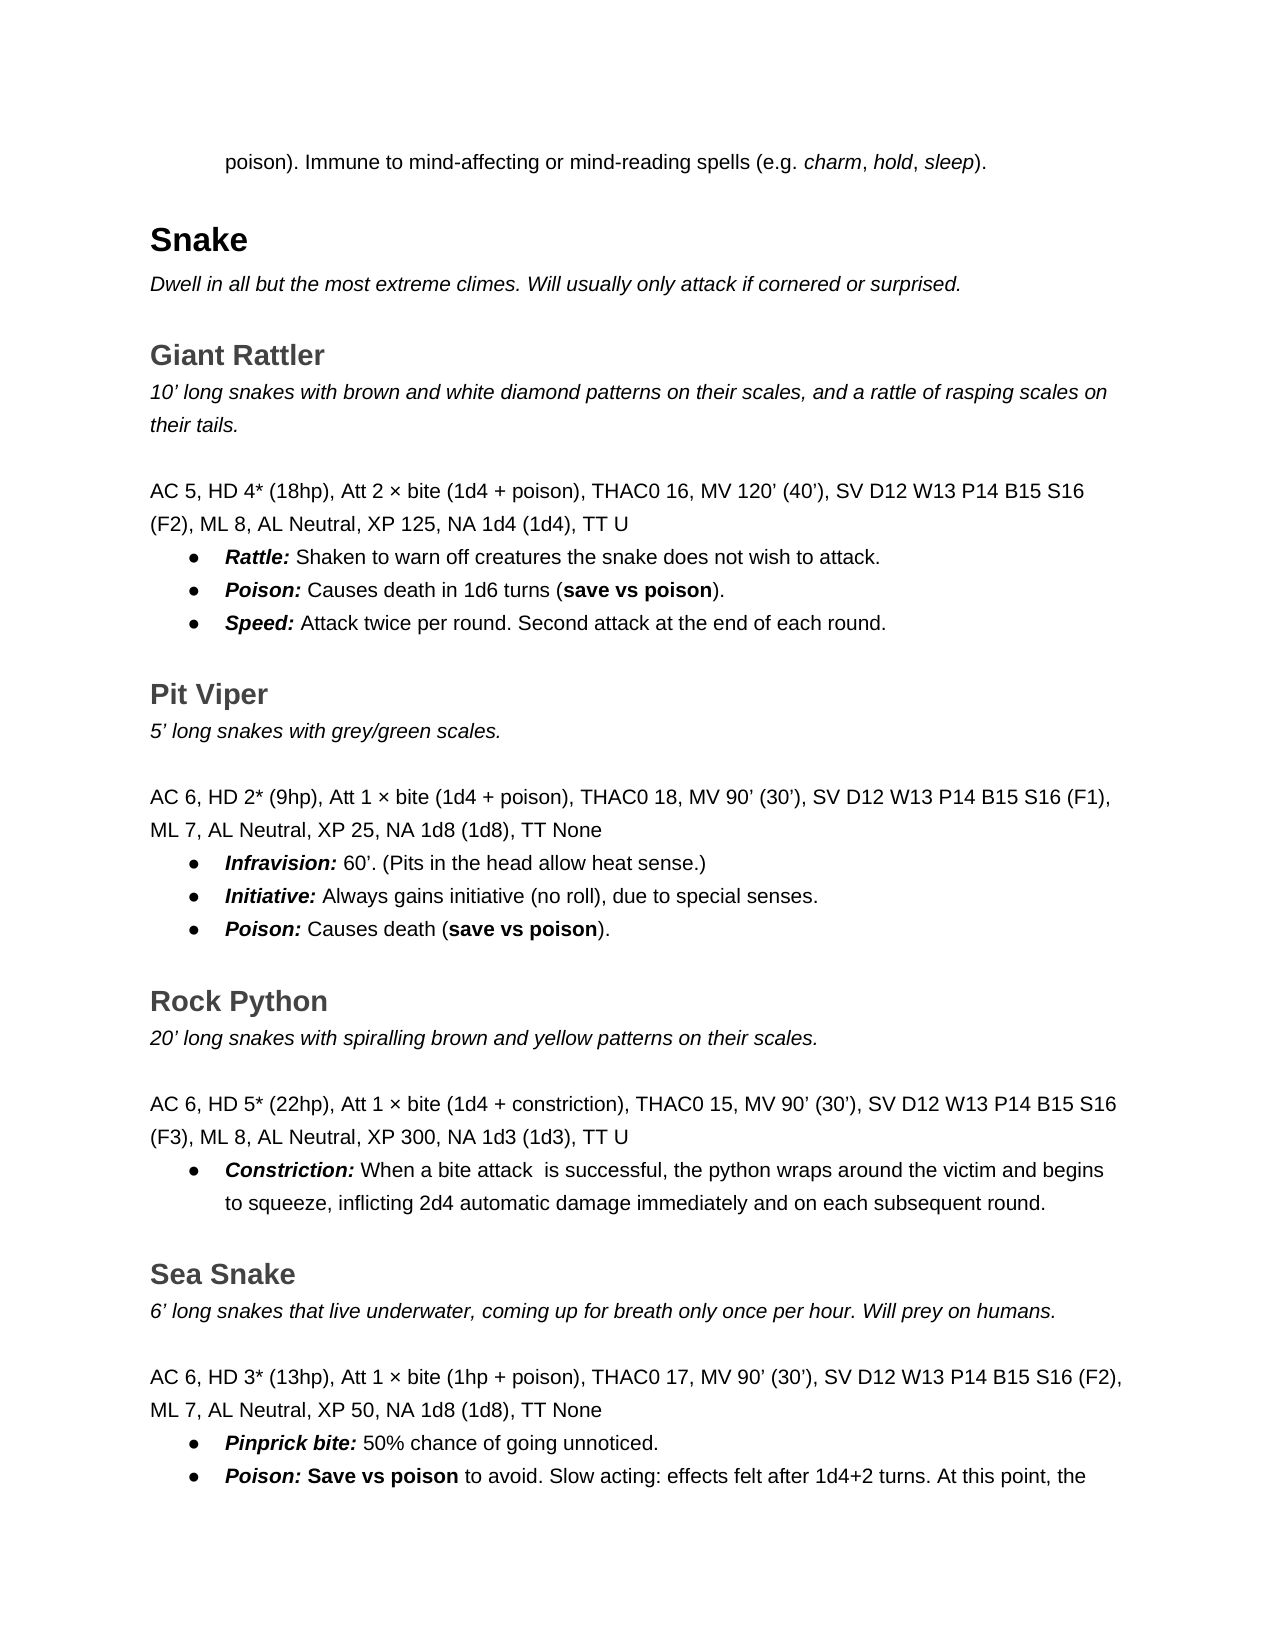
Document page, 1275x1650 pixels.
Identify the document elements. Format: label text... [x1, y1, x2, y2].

list Pinprick bite: 50% chance of going unnoticed. [187, 1431, 1125, 1455]
list poison). Immune to mind-affecting or mind-reading spells (e.g. charm, hold, sleep). [187, 150, 1125, 174]
list Poison: Causes death (save vs poison). [187, 917, 1125, 941]
text AC 6, HD 3* (13hp), Att 1 × bite (1hp + poison), THAC0 17, MV 90’ (30’), SV D12 W13 P14 B15 S16 (F2), ML 7, AL Neutral, XP 50, NA 1d8 (1d8), TT None [150, 1365, 1125, 1422]
subtitle Rock Python [150, 983, 1125, 1017]
text 6’ long snakes that live underwater, coming up for breath only once per hour. Will prey on humans. [150, 1299, 1125, 1323]
list Infravision: 60’. (Pits in the head allow heat sense.) [187, 851, 1125, 875]
list Initiative: Always gains initiative (no roll), due to special senses. [187, 884, 1125, 908]
list Poison: Causes death in 1d6 turns (save vs poison). [187, 578, 1125, 602]
subtitle Pit Viper [150, 677, 1125, 711]
text Dwell in all but the most extreme climes. Will usually only attack if cornered or surprised. [150, 271, 1125, 295]
subtitle Sea Snake [150, 1257, 1125, 1290]
text 5’ long snakes with grey/green scales. [150, 719, 1125, 743]
list Constriction: When a bite attack is successful, the python wraps around the victim and begins to squeeze, inflicting 2d4 automatic damage immediately and on each subsequent round. [187, 1157, 1125, 1214]
text 10’ long snakes with brown and white diamond patterns on their scales, and a rattle of rasping scales on their tails. [150, 380, 1125, 437]
list Speed: Attack twice per round. Second attack at the end of each round. [187, 611, 1125, 635]
text AC 6, HD 2* (9hp), Att 1 × bite (1d4 + poison), THAC0 18, MV 90’ (30’), SV D12 W13 P14 B15 S16 (F1), ML 7, AL Neutral, XP 25, NA 1d8 (1d8), TT None [150, 785, 1125, 842]
list Rattle: Shaken to warn off creatures the snake does not wish to attack. [187, 545, 1125, 569]
subtitle Giant Rattler [150, 338, 1125, 371]
list Poison: Save vs poison to avoid. Slow acting: effects felt after 1d4+2 turns. At this point, the [187, 1464, 1125, 1488]
text AC 6, HD 5* (22hp), Att 1 × bite (1d4 + constriction), THAC0 15, MV 90’ (30’), SV D12 W13 P14 B15 S16 (F3), ML 8, AL Neutral, XP 300, NA 1d3 (1d3), TT U [150, 1091, 1125, 1148]
text 20’ long snakes with spiralling brown and yellow patterns on their scales. [150, 1025, 1125, 1049]
subtitle Snake [150, 221, 1125, 259]
text AC 5, HD 4* (18hp), Att 2 × bite (1d4 + poison), THAC0 16, MV 120’ (40’), SV D12 W13 P14 B15 S16 (F2), ML 8, AL Neutral, XP 125, NA 1d4 (1d4), TT U [150, 479, 1125, 536]
